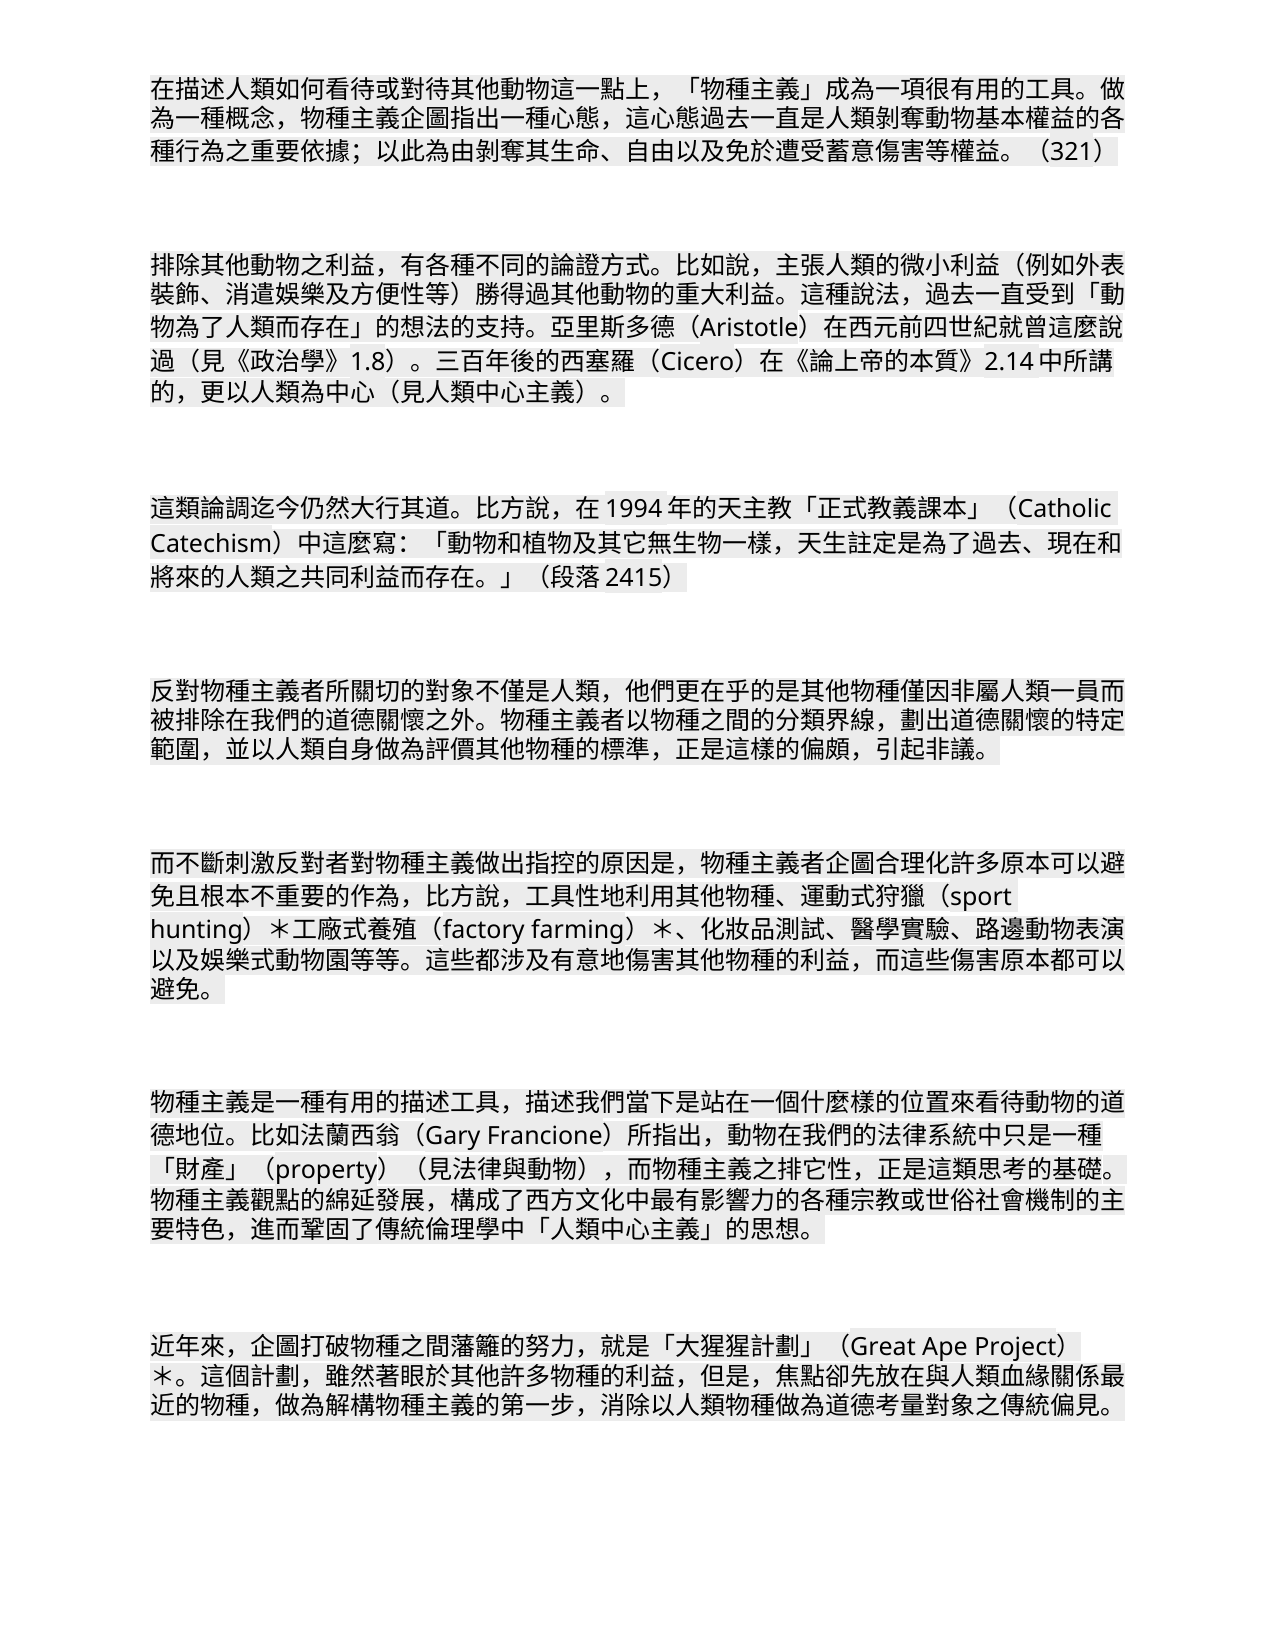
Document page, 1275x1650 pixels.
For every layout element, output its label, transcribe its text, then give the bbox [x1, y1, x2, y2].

text 在描述人類如何看待或對待其他動物這一點上，「物種主義」成為一項很有用的工具。做為一種概念，物種主義企圖指出一種心態，這心態過去一直是人類剝奪動物基本權益的各種行為之重要依據；以此為由剝奪其生命、自由以及免於遭受蓄意傷害等權益。（321） [150, 75, 1125, 167]
text 排除其他動物之利益，有各種不同的論證方式。比如說，主張人類的微小利益（例如外表裝飾、消遣娛樂及方便性等）勝得過其他動物的重大利益。這種說法，過去一直受到「動物為了人類而存在」的想法的支持。亞里斯多德（Aristotle）在西元前四世紀就曾這麼說過（見《政治學》1.8）。三百年後的西塞羅（Cicero）在《論上帝的本質》2.14中所講的，更以人類為中心（見人類中心主義）。 [150, 251, 1125, 407]
text 這類論調迄今仍然大行其道。比方說，在1994年的天主教「正式教義課本」（Catholic Catechism）中這麼寫：「動物和植物及其它無生物一樣，天生註定是為了過去、現在和將來的人類之共同利益而存在。」（段落2415） [150, 491, 1125, 593]
text 反對物種主義者所關切的對象不僅是人類，他們更在乎的是其他物種僅因非屬人類一員而被排除在我們的道德關懷之外。物種主義者以物種之間的分類界線，劃出道德關懷的特定範圍，並以人類自身做為評價其他物種的標準，正是這樣的偏頗，引起非議。 [150, 677, 1125, 765]
text 而不斷刺激反對者對物種主義做出指控的原因是，物種主義者企圖合理化許多原本可以避免且根本不重要的作為，比方說，工具性地利用其他物種、運動式狩獵（sport hunting）＊工廠式養殖（factory farming）＊、化妝品測試、醫學實驗、路邊動物表演以及娛樂式動物園等等。這些都涉及有意地傷害其他物種的利益，而這些傷害原本都可以避免。 [150, 849, 1125, 1004]
text 近年來，企圖打破物種之間藩籬的努力，就是「大猩猩計劃」（Great Ape Project）＊。這個計劃，雖然著眼於其他許多物種的利益，但是，焦點卻先放在與人類血緣關係最近的物種，做為解構物種主義的第一步，消除以人類物種做為道德考量對象之傳統偏見。 [150, 1328, 1125, 1421]
text 物種主義是一種有用的描述工具，描述我們當下是站在一個什麼樣的位置來看待動物的道德地位。比如法蘭西翁（Gary Francione）所指出，動物在我們的法律系統中只是一種「財產」（property）（見法律與動物），而物種主義之排它性，正是這類思考的基礎。物種主義觀點的綿延發展，構成了西方文化中最有影響力的各種宗教或世俗社會機制的主要特色，進而鞏固了傳統倫理學中「人類中心主義」的思想。 [150, 1089, 1125, 1244]
